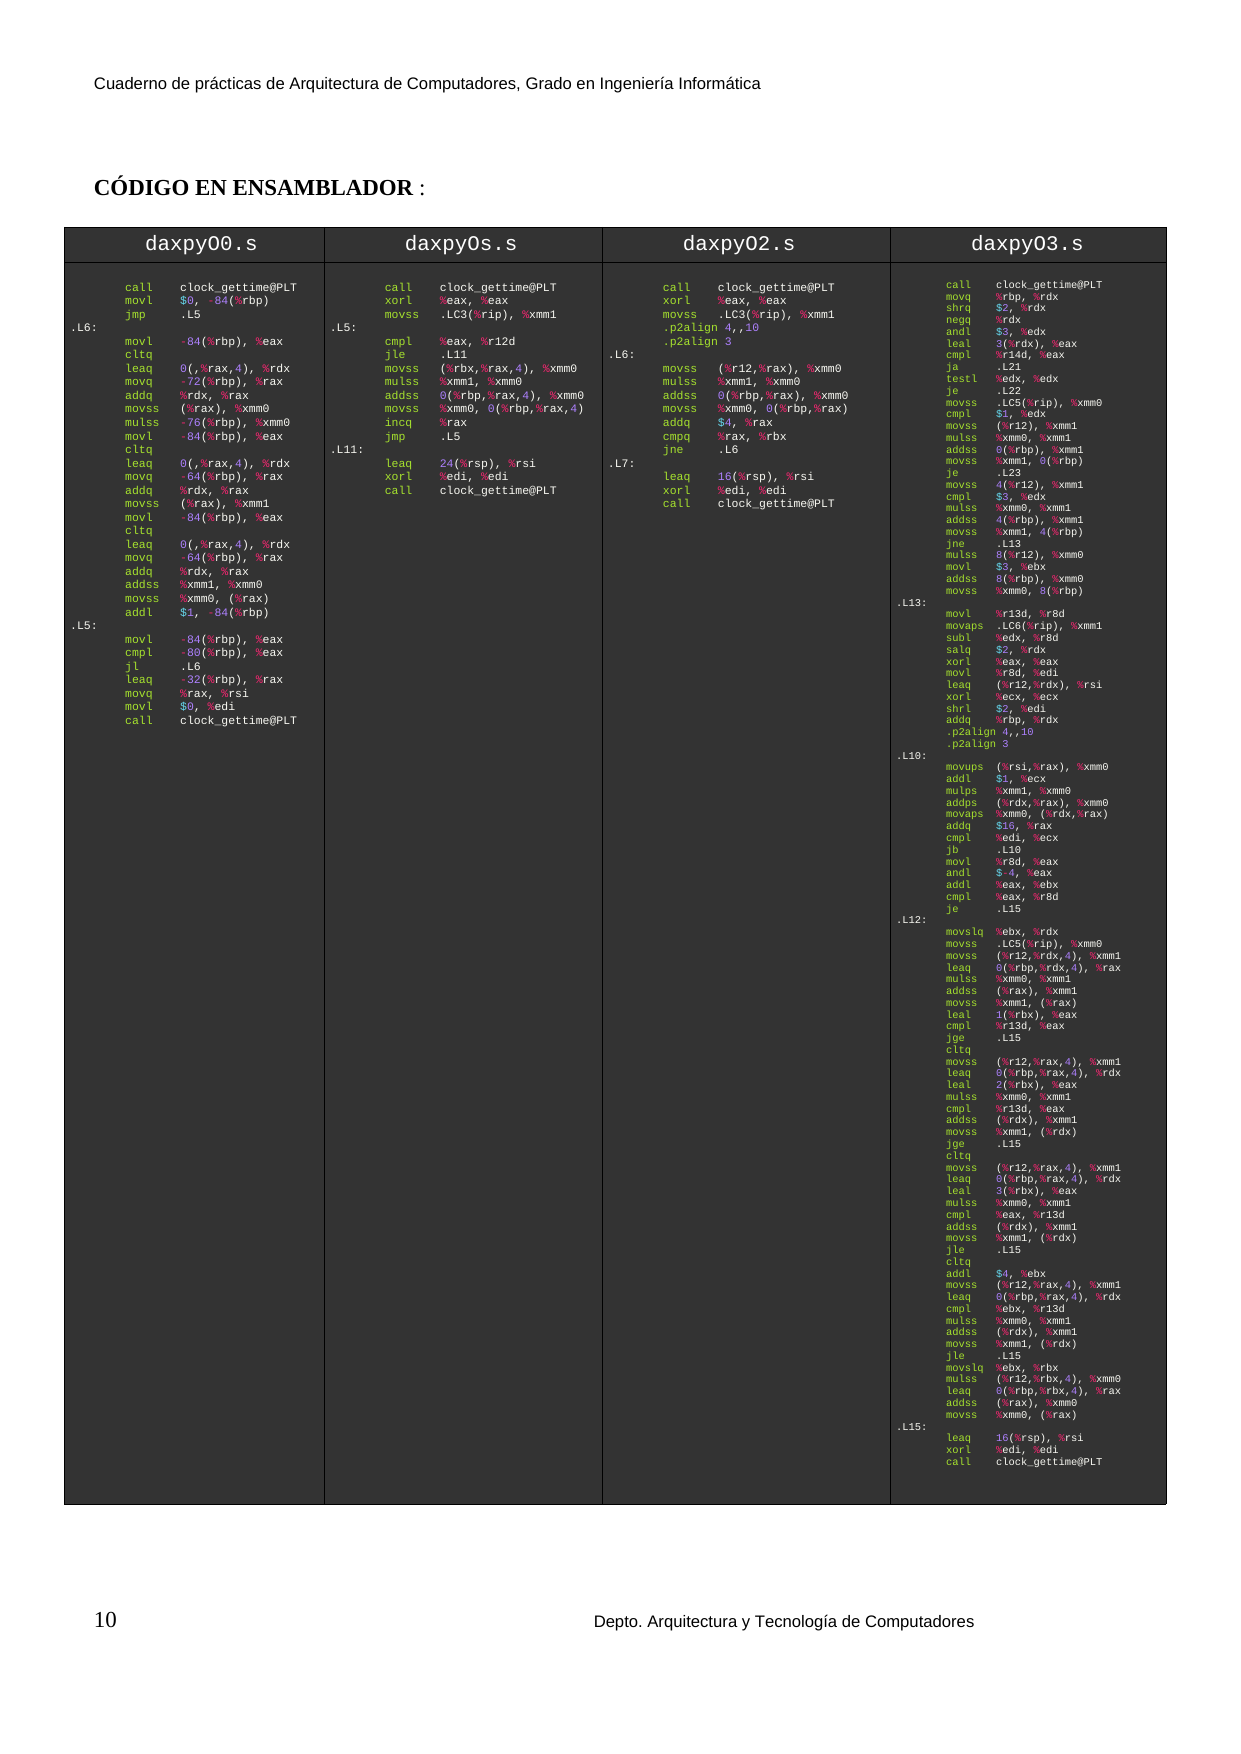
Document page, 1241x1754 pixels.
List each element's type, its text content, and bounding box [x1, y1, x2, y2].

table_cell call clock_gettime@PLT movl $0, -84(%rbp) jmp .L5 .L6: movl -84(%rbp), %eax cltq leaq 0(,%rax,4), %rdx movq -72(%rbp), %rax addq %rdx, %rax movss (%rax), %xmm0 mulss -76(%rbp), %xmm0 movl -84(%rbp), %eax cltq leaq 0(,%rax,4), %rdx movq -64(%rbp), %rax addq %rdx, %rax movss (%rax), %xmm1 movl -84(%rbp), %eax cltq leaq 0(,%rax,4), %rdx movq -64(%rbp), %rax addq %rdx, %rax addss %xmm1, %xmm0 movss %xmm0, (%rax) addl $1, -84(%rbp) .L5: movl -84(%rbp), %eax cmpl -80(%rbp), %eax jl .L6 leaq -32(%rbp), %rax movq %rax, %rsi movl $0, %edi call clock_gettime@PLT [65, 263, 324, 1504]
text CÓDIGO EN ENSAMBLADOR : [94, 174, 1136, 200]
table_header daxpyO2.s [603, 228, 890, 262]
table_cell call clock_gettime@PLT xorl %eax, %eax movss .LC3(%rip), %xmm1 .L5: cmpl %eax, %r12d jle .L11 movss (%rbx,%rax,4), %xmm0 mulss %xmm1, %xmm0 addss 0(%rbp,%rax,4), %xmm0 movss %xmm0, 0(%rbp,%rax,4) incq %rax jmp .L5 .L11: leaq 24(%rsp), %rsi xorl %edi, %edi call clock_gettime@PLT [325, 263, 602, 1504]
table_cell call clock_gettime@PLT movq %rbp, %rdx shrq $2, %rdx negq %rdx andl $3, %edx leal 3(%rdx), %eax cmpl %r14d, %eax ja .L21 testl %edx, %edx je .L22 movss .LC5(%rip), %xmm0 cmpl $1, %edx movss (%r12), %xmm1 mulss %xmm0, %xmm1 addss 0(%rbp), %xmm1 movss %xmm1, 0(%rbp) je .L23 movss 4(%r12), %xmm1 cmpl $3, %edx mulss %xmm0, %xmm1 addss 4(%rbp), %xmm1 movss %xmm1, 4(%rbp) jne .L13 mulss 8(%r12), %xmm0 movl $3, %ebx addss 8(%rbp), %xmm0 movss %xmm0, 8(%rbp) .L13: movl %r13d, %r8d movaps .LC6(%rip), %xmm1 subl %edx, %r8d salq $2, %rdx xorl %eax, %eax movl %r8d, %edi leaq (%r12,%rdx), %rsi xorl %ecx, %ecx shrl $2, %edi addq %rbp, %rdx .p2align 4,,10 .p2align 3 .L10: movups (%rsi,%rax), %xmm0 addl $1, %ecx mulps %xmm1, %xmm0 addps (%rdx,%rax), %xmm0 movaps %xmm0, (%rdx,%rax) addq $16, %rax cmpl %edi, %ecx jb .L10 movl %r8d, %eax andl $-4, %eax addl %eax, %ebx cmpl %eax, %r8d je .L15 .L12: movslq %ebx, %rdx movss .LC5(%rip), %xmm0 movss (%r12,%rdx,4), %xmm1 leaq 0(%rbp,%rdx,4), %rax mulss %xmm0, %xmm1 addss (%rax), %xmm1 movss %xmm1, (%rax) leal 1(%rbx), %eax cmpl %r13d, %eax jge .L15 cltq movss (%r12,%rax,4), %xmm1 leaq 0(%rbp,%rax,4), %rdx leal 2(%rbx), %eax mulss %xmm0, %xmm1 cmpl %r13d, %eax addss (%rdx), %xmm1 movss %xmm1, (%rdx) jge .L15 cltq movss (%r12,%rax,4), %xmm1 leaq 0(%rbp,%rax,4), %rdx leal 3(%rbx), %eax mulss %xmm0, %xmm1 cmpl %eax, %r13d addss (%rdx), %xmm1 movss %xmm1, (%rdx) jle .L15 cltq addl $4, %ebx movss (%r12,%rax,4), %xmm1 leaq 0(%rbp,%rax,4), %rdx cmpl %ebx, %r13d mulss %xmm0, %xmm1 addss (%rdx), %xmm1 movss %xmm1, (%rdx) jle .L15 movslq %ebx, %rbx mulss (%r12,%rbx,4), %xmm0 leaq 0(%rbp,%rbx,4), %rax addss (%rax), %xmm0 movss %xmm0, (%rax) .L15: leaq 16(%rsp), %rsi xorl %edi, %edi call clock_gettime@PLT [891, 263, 1166, 1504]
table_header daxpyO3.s [891, 228, 1166, 262]
table_header daxpyOs.s [325, 228, 602, 262]
table_header daxpyO0.s [65, 228, 324, 262]
table_cell call clock_gettime@PLT xorl %eax, %eax movss .LC3(%rip), %xmm1 .p2align 4,,10 .p2align 3 .L6: movss (%r12,%rax), %xmm0 mulss %xmm1, %xmm0 addss 0(%rbp,%rax), %xmm0 movss %xmm0, 0(%rbp,%rax) addq $4, %rax cmpq %rax, %rbx jne .L6 .L7: leaq 16(%rsp), %rsi xorl %edi, %edi call clock_gettime@PLT [603, 263, 890, 1504]
